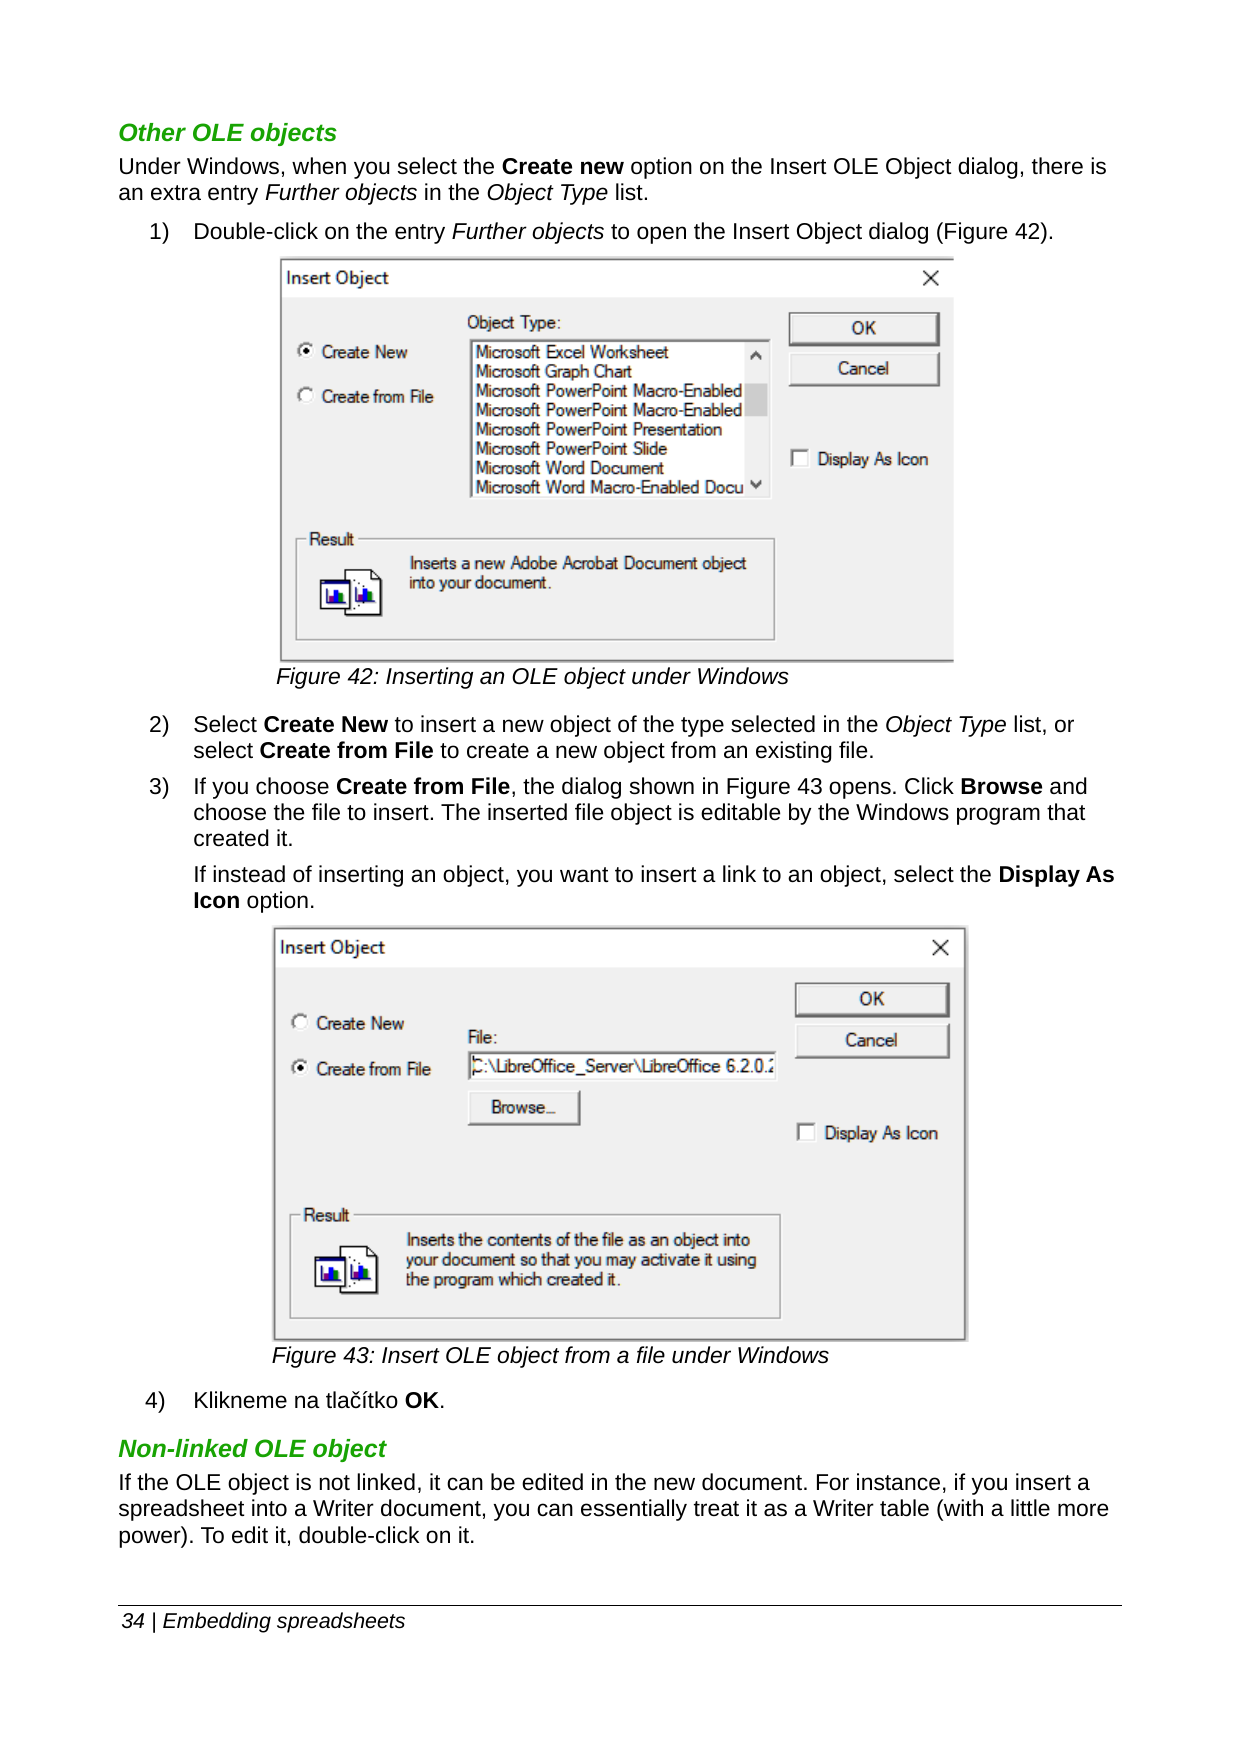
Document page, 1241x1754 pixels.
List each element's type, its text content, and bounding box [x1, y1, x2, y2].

list If you choose Create from File, the dialog shown in Figure 43 opens. Click Browse and choose the file to insert. The inserted file object is editable by the Windows program that created it. [169, 773, 1122, 852]
text Figure 43: Insert OLE object from a file under Windows [272, 1342, 968, 1368]
subtitle Other OLE objects [118, 118, 1122, 147]
text Figure 42: Inserting an OLE object under Windows [276, 256, 957, 689]
subtitle Non-linked OLE object [118, 1434, 1122, 1463]
picture [279, 256, 954, 663]
list Under Windows, when you select the Create new option on the Insert OLE Object dialog, there is an extra entry Further objects in the Object Type list. [118, 153, 1122, 206]
list Double-click on the entry Further objects to open the Insert Object dialog (Figure 42). [169, 218, 1122, 244]
text If the OLE object is not linked, it can be edited in the new document. For instance, if you insert a spreadsheet into a Writer document, you can essentially treat it as a Writer table (with a little more power). To edit it, double-click on it. [118, 1469, 1122, 1548]
picture [271, 925, 969, 1342]
list Klikneme na tlačítko OK. [165, 1387, 1122, 1414]
list Select Create New to insert a new object of the type selected in the Object Type list, or select Create from File to create a new object from an existing file. [169, 711, 1122, 764]
text If instead of inserting an object, you want to insert a link to an object, select the Display As Icon option. [193, 861, 1122, 913]
